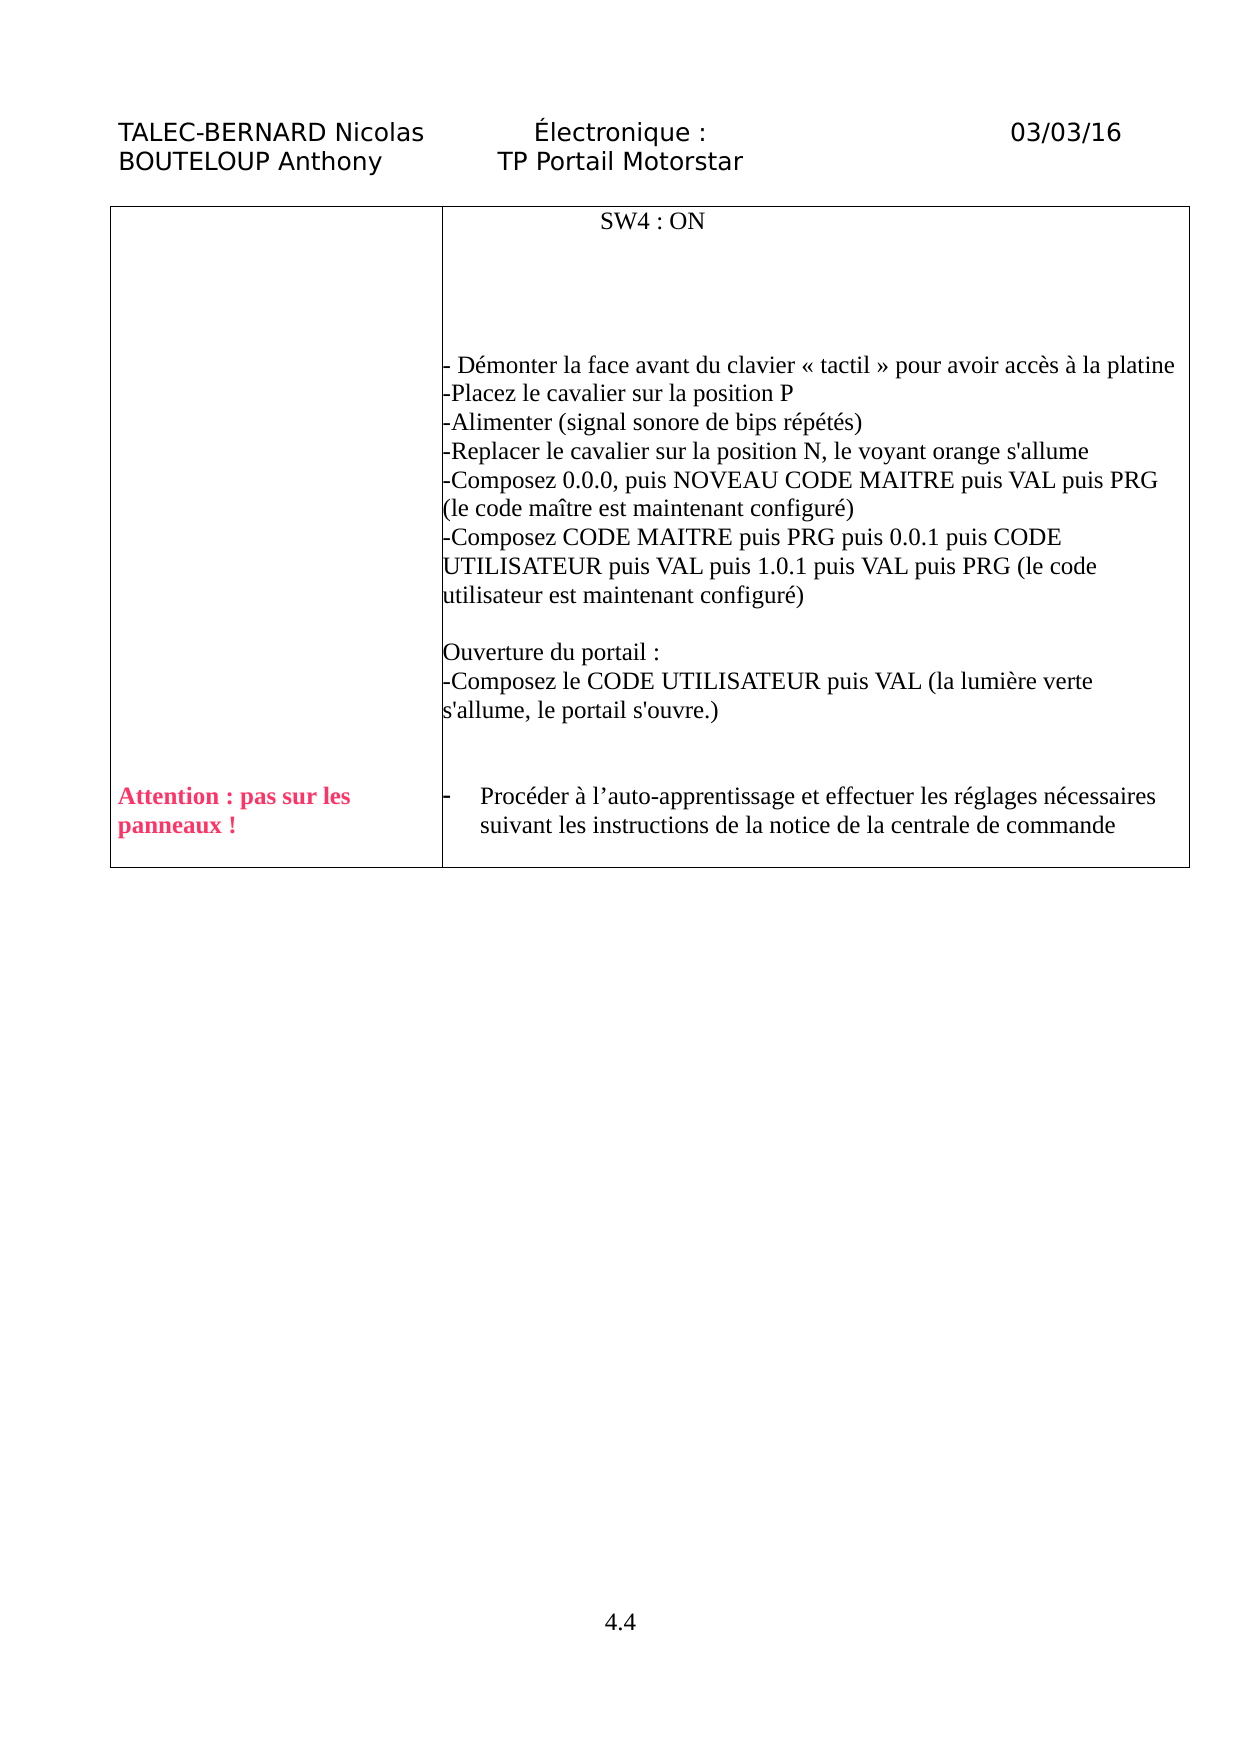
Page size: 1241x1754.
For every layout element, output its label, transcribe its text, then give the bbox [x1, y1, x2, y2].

table_cell Attention : pas sur les panneaux ! [111, 207, 442, 867]
table_cell SW4 : ON - Démonter la face avant du clavier « tactil » pour avoir accès à la platine -Placez le cavalier sur la position P -Alimenter (signal sonore de bips répétés) -Replacer le cavalier sur la position N, le voyant orange s'allume -Composez 0.0.0, puis NOVEAU CODE MAITRE puis VAL puis PRG (le code maître est maintenant configuré) -Composez CODE MAITRE puis PRG puis 0.0.1 puis CODE UTILISATEUR puis VAL puis 1.0.1 puis VAL puis PRG (le code utilisateur est maintenant configuré) Ouverture du portail : -Composez le CODE UTILISATEUR puis VAL (la lumière verte s'allume, le portail s'ouvre.) Procéder à l’auto-apprentissage et effectuer les réglages nécessaires suivant les instructions de la notice de la centrale de commande [443, 207, 1189, 867]
